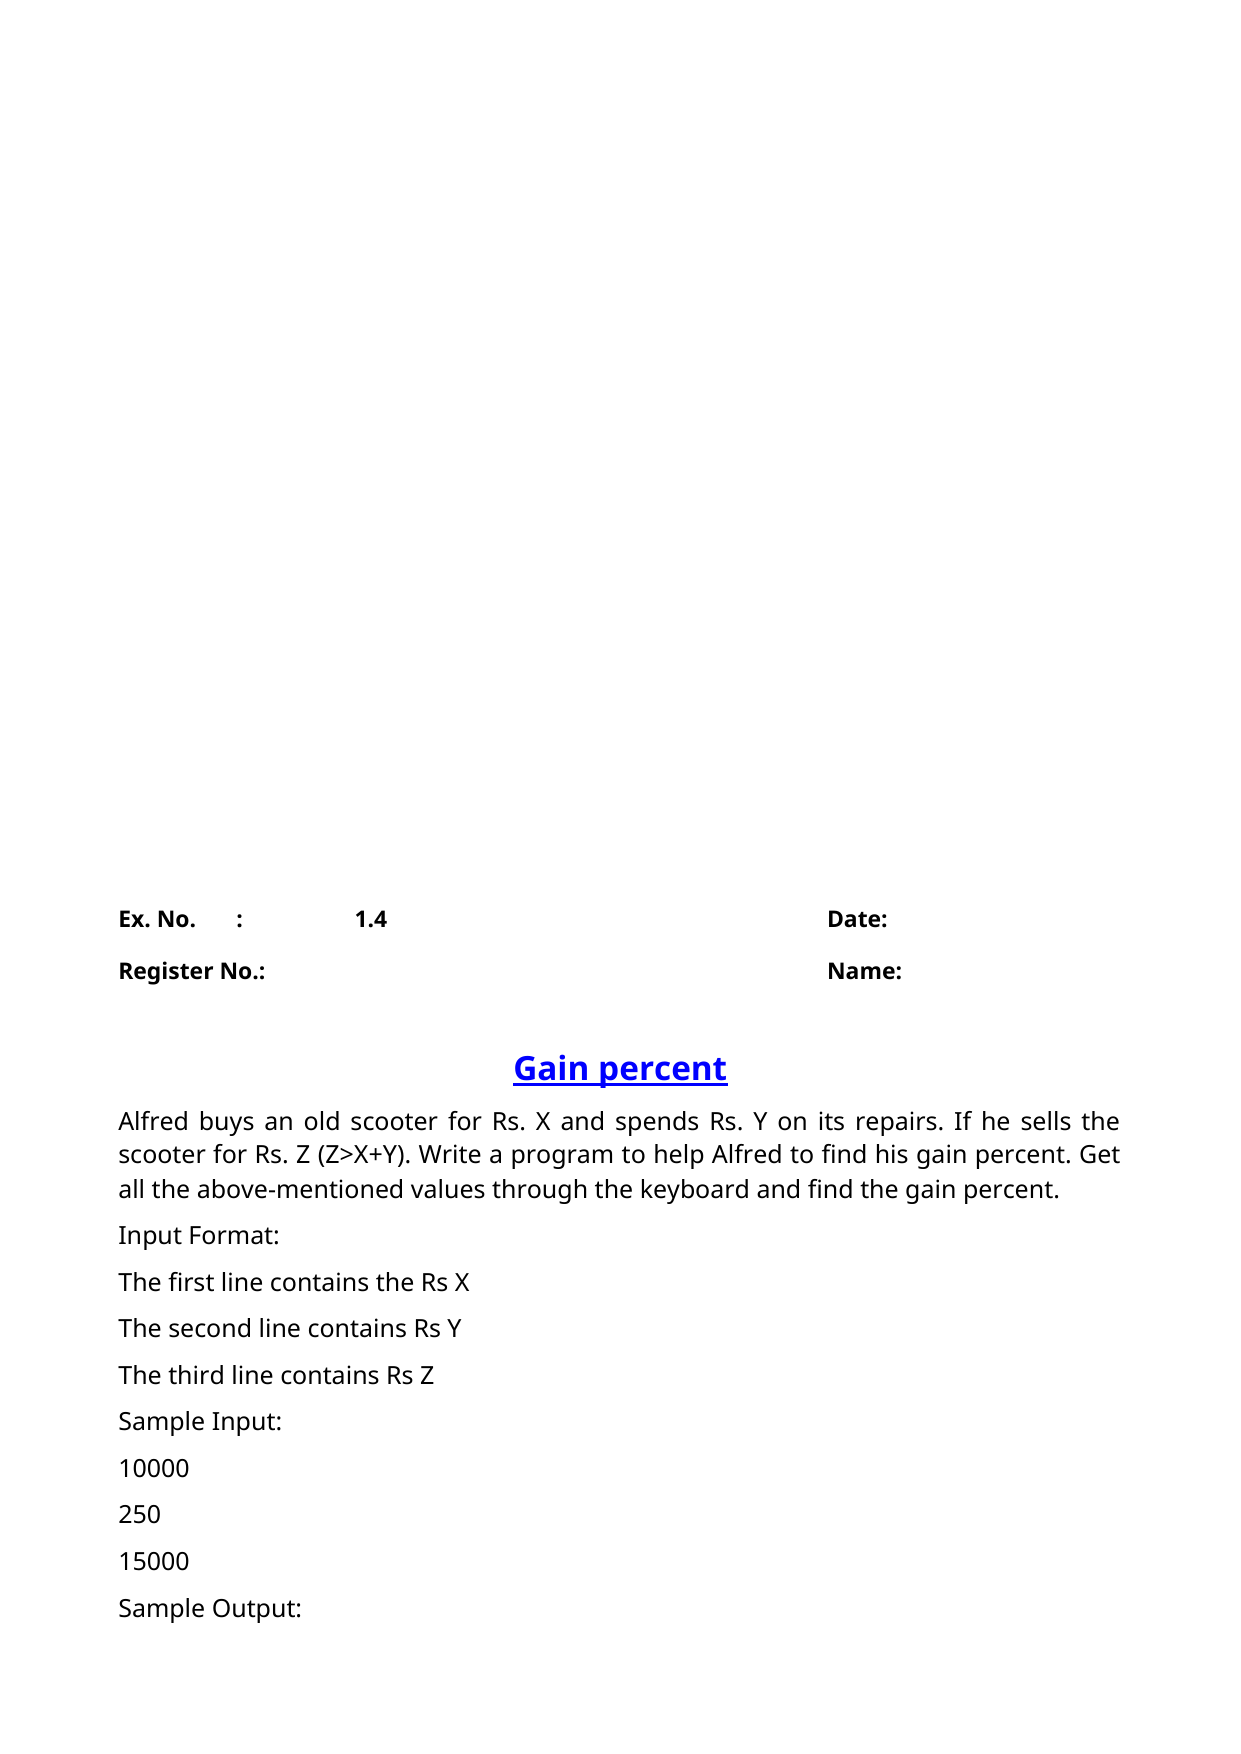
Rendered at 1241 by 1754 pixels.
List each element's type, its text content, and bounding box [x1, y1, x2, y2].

text Input Format: [118, 1218, 1122, 1252]
text Alfred buys an old scooter for Rs. X and spends Rs. Y on its repairs. If he sells the scooter for Rs. Z (Z>X+Y). Write a program to help Alfred to find his gain percent. Get all the above-mentioned values through the keyboard and find the gain percent. [118, 1103, 1122, 1205]
text Sample Input: [118, 1404, 1122, 1438]
text 10000 [118, 1451, 1122, 1485]
text Register No.: Name: [118, 955, 1122, 986]
text Ex. No. : 1.4 Date: [118, 903, 1122, 934]
text Sample Output: [118, 1590, 1122, 1624]
text 15000 [118, 1544, 1122, 1578]
text The third line contains Rs Z [118, 1357, 1122, 1392]
text 250 [118, 1497, 1122, 1531]
text The first line contains the Rs X [118, 1264, 1122, 1298]
text Gain percent [118, 1045, 1122, 1091]
text The second line contains Rs Y [118, 1311, 1122, 1345]
